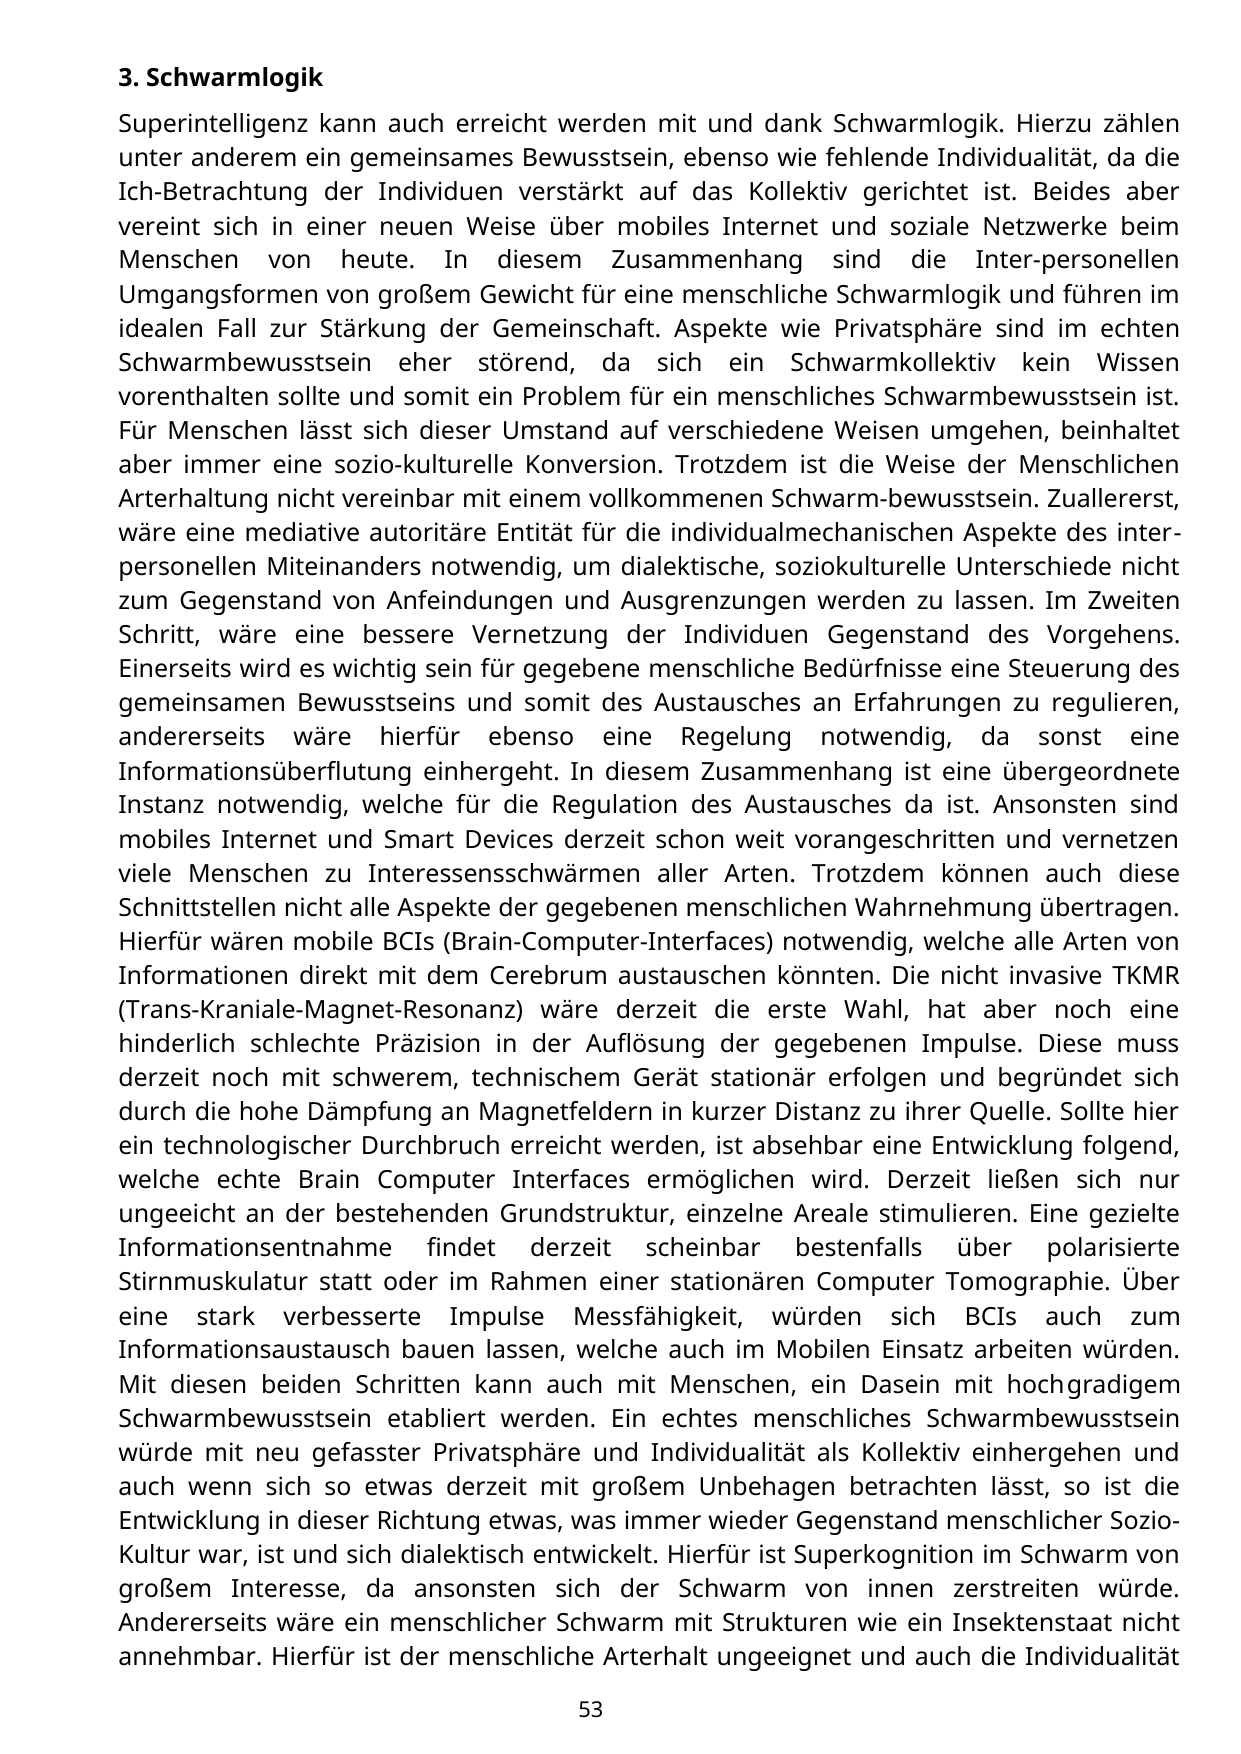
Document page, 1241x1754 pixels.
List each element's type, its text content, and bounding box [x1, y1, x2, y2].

subtitle 3. Schwarmlogik [118, 59, 1181, 93]
text Superintelligenz kann auch erreicht werden mit und dank Schwarmlogik. Hierzu zählen unter anderem ein gemeinsames Bewusstsein, ebenso wie fehlende Individualität, da die Ich-Betrachtung der Individuen verstärkt auf das Kollektiv gerichtet ist. Beides aber vereint sich in einer neuen Weise über mobiles Internet und soziale Netzwerke beim Menschen von heute. In diesem Zusammenhang sind die Inter-personellen Umgangsformen von großem Gewicht für eine menschliche Schwarmlogik und führen im idealen Fall zur Stärkung der Gemeinschaft. Aspekte wie Privatsphäre sind im echten Schwarm­bewusstsein eher störend, da sich ein Schwarmkollektiv kein Wissen vorenthalten sollte und somit ein Problem für ein menschliches Schwarmbewusstsein ist. Für Menschen lässt sich dieser Umstand auf verschiedene Weisen umgehen, beinhaltet aber immer eine sozio-kulturelle Konversion. Trotzdem ist die Weise der Menschlichen Arterhaltung nicht vereinbar mit einem vollkommenen Schwarm-bewusstsein. Zuallererst, wäre eine mediative autoritäre Entität für die individualmechanischen Aspekte des inter­personellen Miteinanders notwendig, um dialektische, soziokulturelle Unterschiede nicht zum Gegen­stand von Anfeindungen und Ausgrenzungen werden zu lassen. Im Zweiten Schritt, wäre eine bessere Ver­netzung der Individuen Gegenstand des Vorgehens. Einerseits wird es wichtig sein für gegebene menschliche Bedürfnisse eine Steuerung des gemeinsamen Bewusstseins und somit des Austausches an Erfahrungen zu regulieren, andererseits wäre hierfür ebenso eine Regelung notwendig, da sonst eine Informationsüberflutung einhergeht. In diesem Zusammenhang ist eine übergeordnete Instanz notwendig, welche für die Regulation des Austausches da ist. Ansonsten sind mobiles Internet und Smart Devices derzeit schon weit vorangeschritten und vernetzen viele Menschen zu Interessensschwärmen aller Arten. Trotzdem können auch diese Schnittstellen nicht alle Aspekte der gegebenen menschlichen Wahrnehmung übertragen. Hierfür wären mobile BCIs (Brain-Computer-Interfaces) notwendig, welche alle Arten von Informationen direkt mit dem Cerebrum austauschen könnten. Die nicht invasive TKMR (Trans-Kraniale-Magnet-Resonanz) wäre derzeit die erste Wahl, hat aber noch eine hinderlich schlechte Präzision in der Auflösung der gegebenen Impulse. Diese muss derzeit noch mit schwerem, technischem Gerät stationär erfolgen und begründet sich durch die hohe Dämpfung an Magnetfeldern in kurzer Distanz zu ihrer Quelle. Sollte hier ein technologischer Durchbruch erreicht werden, ist absehbar eine Entwicklung folgend, welche echte Brain Computer Interfaces ermöglichen wird. Derzeit ließen sich nur ungeeicht an der bestehenden Grundstruktur, einzelne Areale stimulieren. Eine gezielte Informationsentnahme findet derzeit scheinbar bestenfalls über polarisierte Stirnmuskulatur statt oder im Rahmen einer stationären Computer Tomographie. Über eine stark verbesserte Impulse Mess­fähigkeit, würden sich BCIs auch zum Informationsaustausch bauen lassen, welche auch im Mobilen Einsatz arbeiten würden. Mit diesen beiden Schritten kann auch mit Menschen, ein Dasein mit hoch­gradigem Schwarmbewusstsein etabliert werden. Ein echtes menschliches Schwarmbewusstsein würde mit neu gefasster Privatsphäre und Individualität als Kollektiv einhergehen und auch wenn sich so etwas derzeit mit großem Unbehagen betrachten lässt, so ist die Entwicklung in dieser Richtung etwas, was immer wieder Gegenstand menschlicher Sozio-Kultur war, ist und sich dialektisch entwickelt. Hierfür ist Superkognition im Schwarm von großem Interesse, da ansonsten sich der Schwarm von innen zerstreiten würde. Andererseits wäre ein menschlicher Schwarm mit Strukturen wie ein Insektenstaat nicht annehmbar. Hierfür ist der menschliche Arterhalt ungeeignet und auch die Individualität [118, 106, 1181, 1673]
